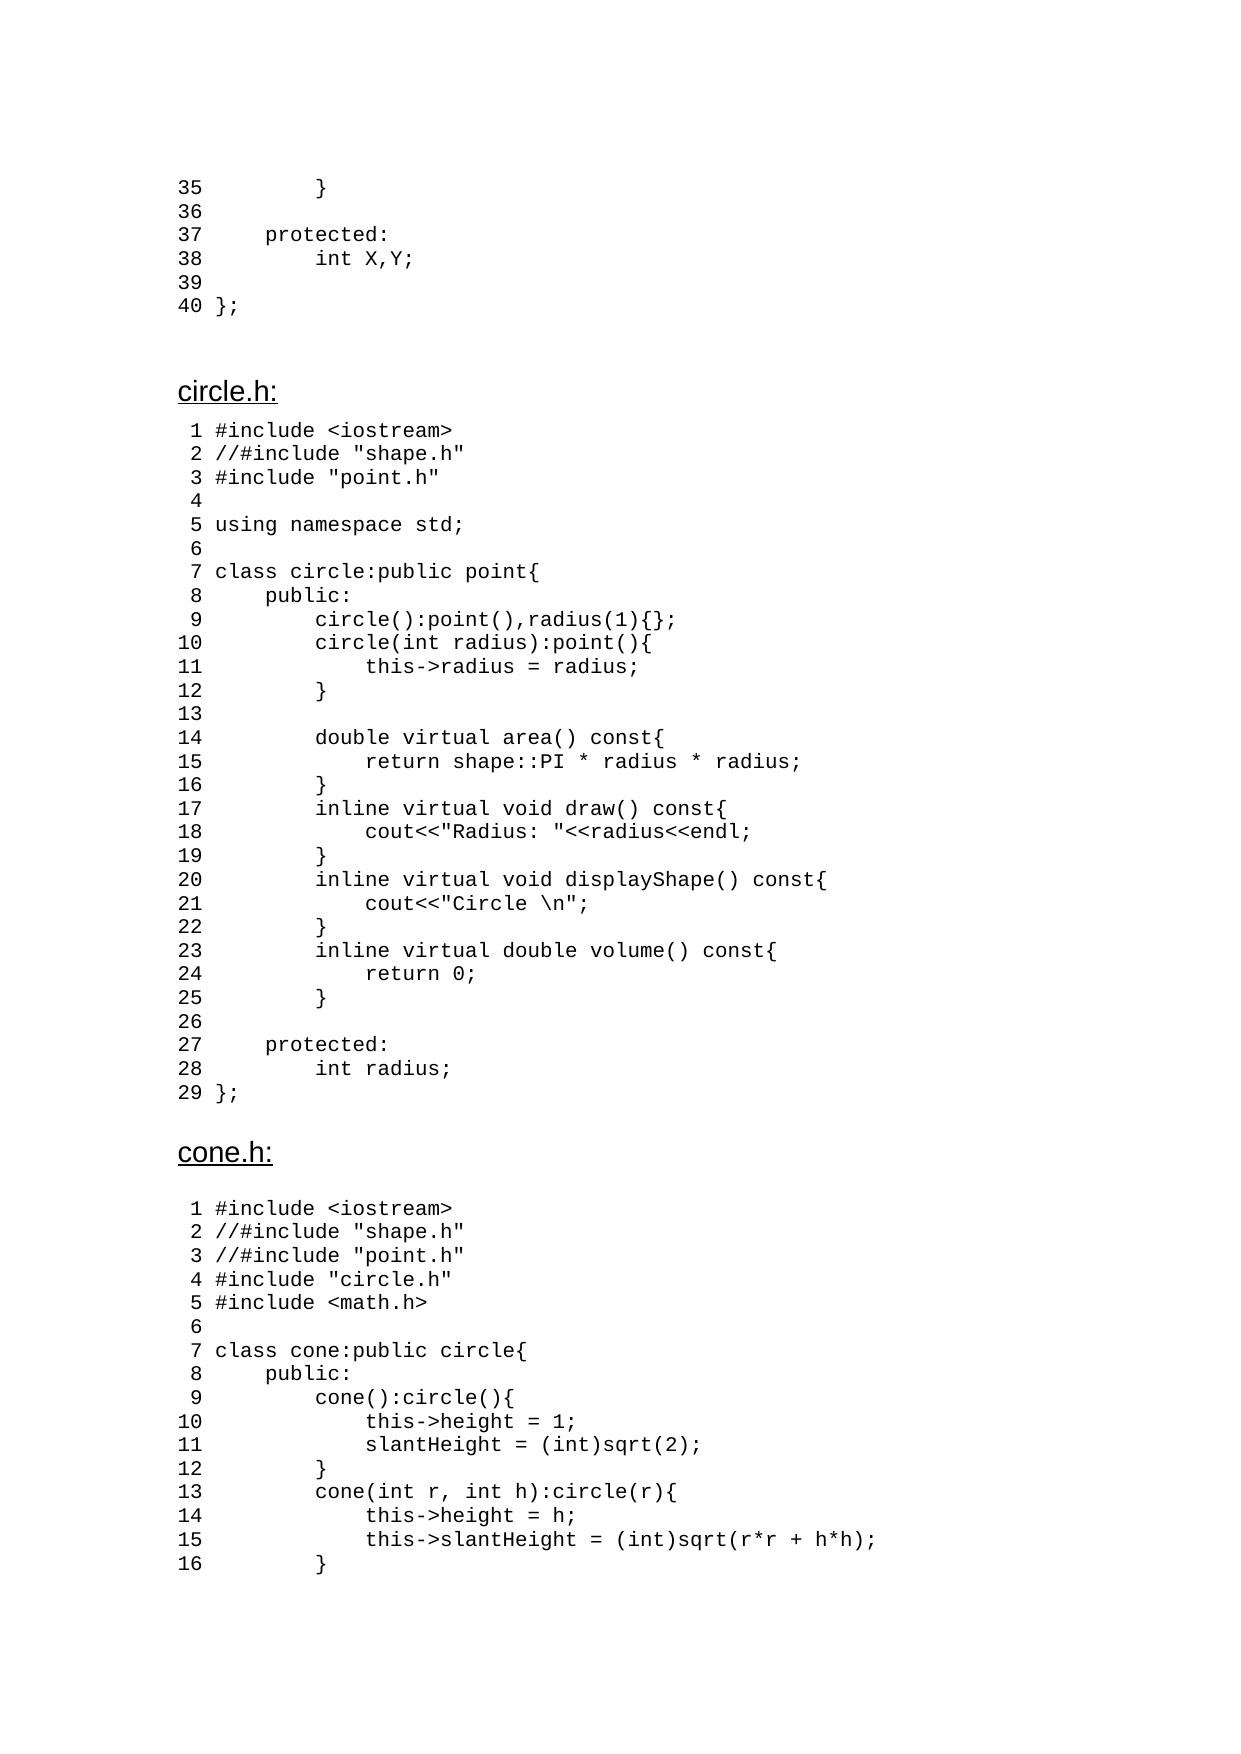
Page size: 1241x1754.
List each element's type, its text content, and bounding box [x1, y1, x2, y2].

text 7 class cone:public circle{ [177, 1340, 1122, 1363]
text 38 int X,Y; [177, 248, 1122, 272]
text 13 cone(int r, int h):circle(r){ [177, 1482, 1122, 1505]
text 8 public: [177, 585, 1122, 609]
text 37 protected: [177, 224, 1122, 248]
text 15 return shape::PI * radius * radius; [177, 751, 1122, 774]
text 11 slantHeight = (int)sqrt(2); [177, 1434, 1122, 1458]
text 6 [177, 538, 1122, 561]
text 16 } [177, 1552, 1122, 1576]
text 25 } [177, 987, 1122, 1011]
text 3 #include "point.h" [177, 467, 1122, 491]
text 1 #include <iostream> [177, 1198, 1122, 1221]
text 14 double virtual area() const{ [177, 727, 1122, 751]
text 15 this->slantHeight = (int)sqrt(r*r + h*h); [177, 1529, 1122, 1552]
text 9 circle():point(),radius(1){}; [177, 609, 1122, 632]
text 26 [177, 1011, 1122, 1034]
text 39 [177, 272, 1122, 295]
text 11 this->radius = radius; [177, 656, 1122, 680]
text 10 this->height = 1; [177, 1411, 1122, 1434]
text 17 inline virtual void draw() const{ [177, 798, 1122, 822]
text 29 }; [177, 1082, 1122, 1105]
subtitle circle.h: [177, 373, 1122, 407]
text 14 this->height = h; [177, 1505, 1122, 1529]
text 9 cone():circle(){ [177, 1387, 1122, 1411]
text 5 using namespace std; [177, 514, 1122, 538]
text 10 circle(int radius):point(){ [177, 632, 1122, 656]
text 8 public: [177, 1363, 1122, 1387]
text 12 } [177, 1458, 1122, 1482]
text 1 #include <iostream> [177, 419, 1122, 443]
text 40 }; [177, 295, 1122, 319]
text 28 int radius; [177, 1058, 1122, 1082]
text 21 cout<<"Circle \n"; [177, 892, 1122, 916]
text 22 } [177, 916, 1122, 940]
text 13 [177, 703, 1122, 727]
text 7 class circle:public point{ [177, 561, 1122, 585]
text 5 #include <math.h> [177, 1292, 1122, 1316]
text 2 //#include "shape.h" [177, 1221, 1122, 1245]
subtitle cone.h: [177, 1135, 1122, 1168]
text 12 } [177, 680, 1122, 703]
text 24 return 0; [177, 963, 1122, 987]
text 16 } [177, 774, 1122, 798]
text 23 inline virtual double volume() const{ [177, 940, 1122, 963]
text 2 //#include "shape.h" [177, 443, 1122, 467]
text 6 [177, 1316, 1122, 1340]
text 36 [177, 201, 1122, 224]
text 35 } [177, 177, 1122, 201]
text 4 [177, 491, 1122, 514]
text 19 } [177, 845, 1122, 869]
text 27 protected: [177, 1034, 1122, 1058]
text 18 cout<<"Radius: "<<radius<<endl; [177, 822, 1122, 845]
text 4 #include "circle.h" [177, 1269, 1122, 1292]
text 20 inline virtual void displayShape() const{ [177, 869, 1122, 892]
text 3 //#include "point.h" [177, 1245, 1122, 1269]
